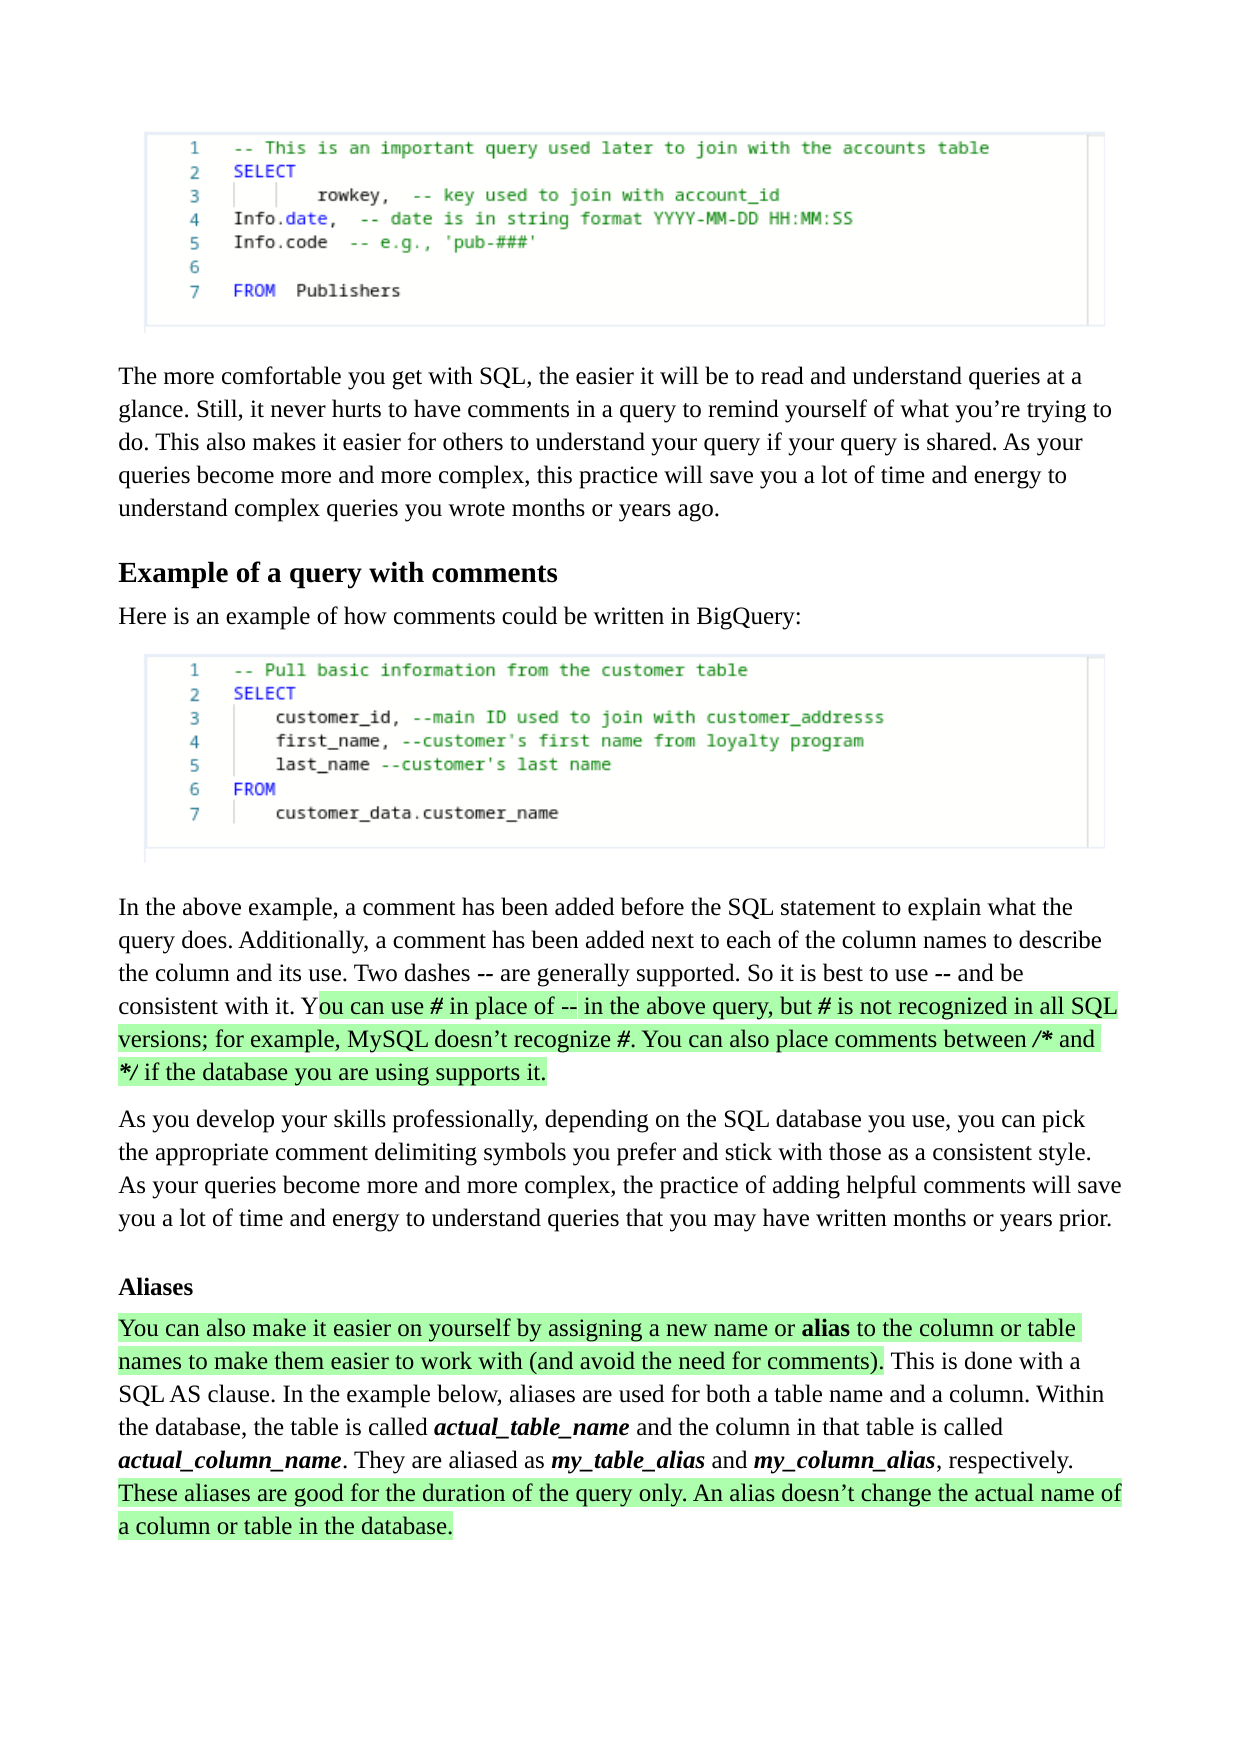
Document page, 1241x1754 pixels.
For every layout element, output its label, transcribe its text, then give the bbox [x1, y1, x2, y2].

text Here is an example of how comments could be written in BigQuery: [118, 601, 1122, 630]
text As you develop your skills professionally, depending on the SQL database you use, you can pick the appropriate comment delimiting symbols you prefer and stick with those as a consistent style. As your queries become more and more complex, the practice of adding helpful comments will save you a lot of time and energy to understand queries that you may have written months or years prior. [118, 1104, 1122, 1232]
subtitle Example of a query with comments [118, 555, 1122, 589]
subtitle Aliases [118, 1272, 1122, 1301]
text In the above example, a comment has been added before the SQL statement to explain what the query does. Additionally, a comment has been added next to each of the column names to describe the column and its use. Two dashes -- are generally supported. So it is best to use -- and be consistent with it. You can use # in place of -- in the above query, but # is not recognized in all SQL versions; for example, MySQL doesn’t recognize #. You can also place comments between /* and */ if the database you are using supports it. [118, 892, 1122, 1086]
picture [135, 648, 1106, 863]
text The more comfortable you get with SQL, the easier it will be to read and understand queries at a glance. Still, it never hurts to have comments in a query to remind yourself of what you’re trying to do. This also makes it easier for others to understand your query if your query is shared. As your queries become more and more complex, this practice will save you a lot of time and energy to understand complex queries you wrote months or years ago. [118, 361, 1122, 522]
picture [135, 118, 1106, 333]
text You can also make it easier on yourself by assigning a new name or alias to the column or table names to make them easier to work with (and avoid the need for comments). This is done with a SQL AS clause. In the example below, aliases are used for both a table name and a column. Within the database, the table is called actual_table_name and the column in that table is called actual_column_name. They are aliased as my_table_alias and my_column_alias, respectively. These aliases are good for the duration of the query only. An alias doesn’t change the actual name of a column or table in the database. [118, 1313, 1122, 1540]
